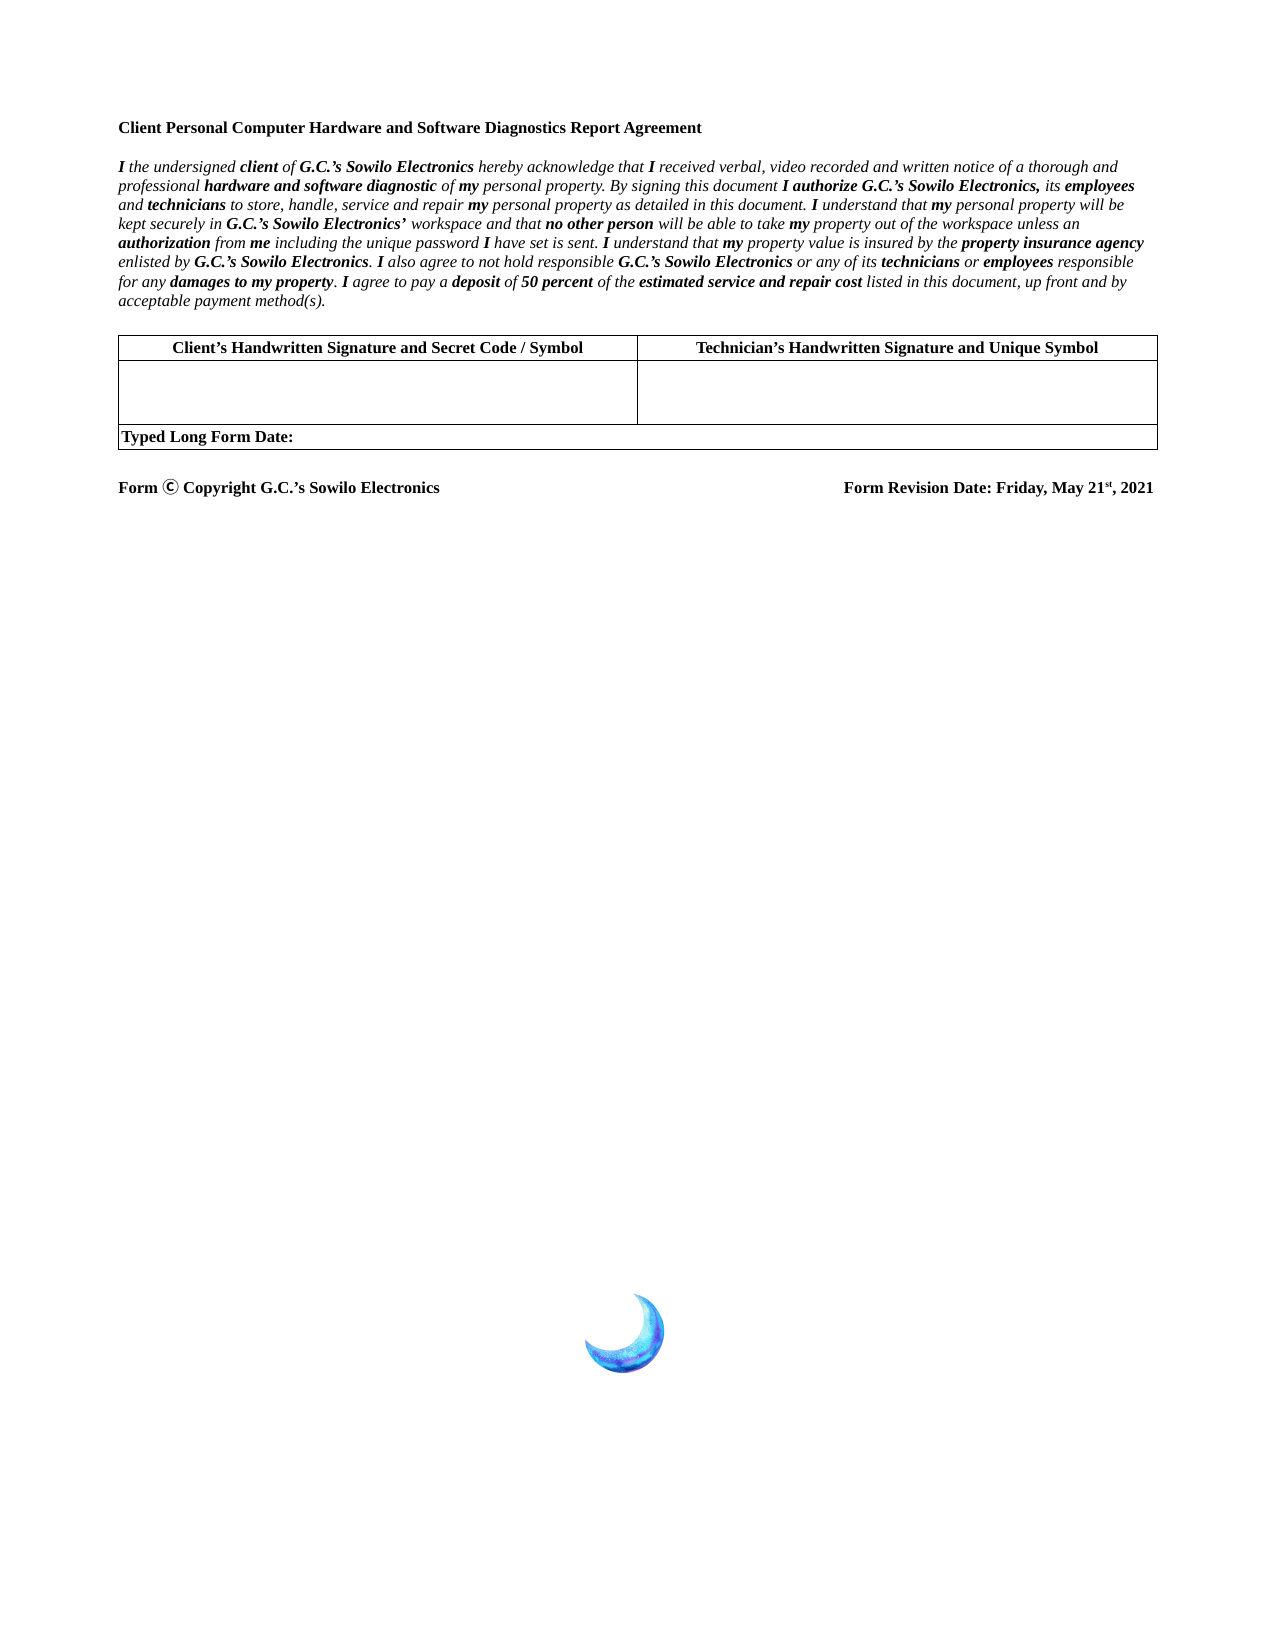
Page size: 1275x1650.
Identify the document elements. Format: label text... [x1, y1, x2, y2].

table_cell [119, 361, 637, 424]
table_cell [638, 361, 1157, 424]
table_header Technician’s Handwritten Signature and Unique Symbol [638, 336, 1157, 360]
text Form Ⓒ Copyright G.C.’s Sowilo Electronics Form Revision Date: Friday, May 21st, 2021 [118, 478, 1157, 497]
text I the undersigned client of G.C.’s Sowilo Electronics hereby acknowledge that I received verbal, video recorded and written notice of a thorough and professional hardware and software diagnostic of my personal property. By signing this document I authorize G.C.’s Sowilo Electronics, its employees and technicians to store, handle, service and repair my personal property as detailed in this document. I understand that my personal property will be kept securely in G.C.’s Sowilo Electronics’ workspace and that no other person will be able to take my property out of the workspace unless an authorization from me including the unique password I have set is sent. I understand that my property value is insured by the property insurance agency enlisted by G.C.’s Sowilo Electronics. I also agree to not hold responsible G.C.’s Sowilo Electronics or any of its technicians or employees responsible for any damages to my property. I agree to pay a deposit of 50 percent of the estimated service and repair cost listed in this document, up front and by acceptable payment method(s). [118, 156, 1157, 310]
table_header Client’s Handwritten Signature and Secret Code / Symbol [119, 336, 637, 360]
text Client Personal Computer Hardware and Software Diagnostics Report Agreement [118, 118, 1157, 137]
table_header Typed Long Form Date: [119, 425, 1157, 449]
picture [575, 1283, 675, 1384]
